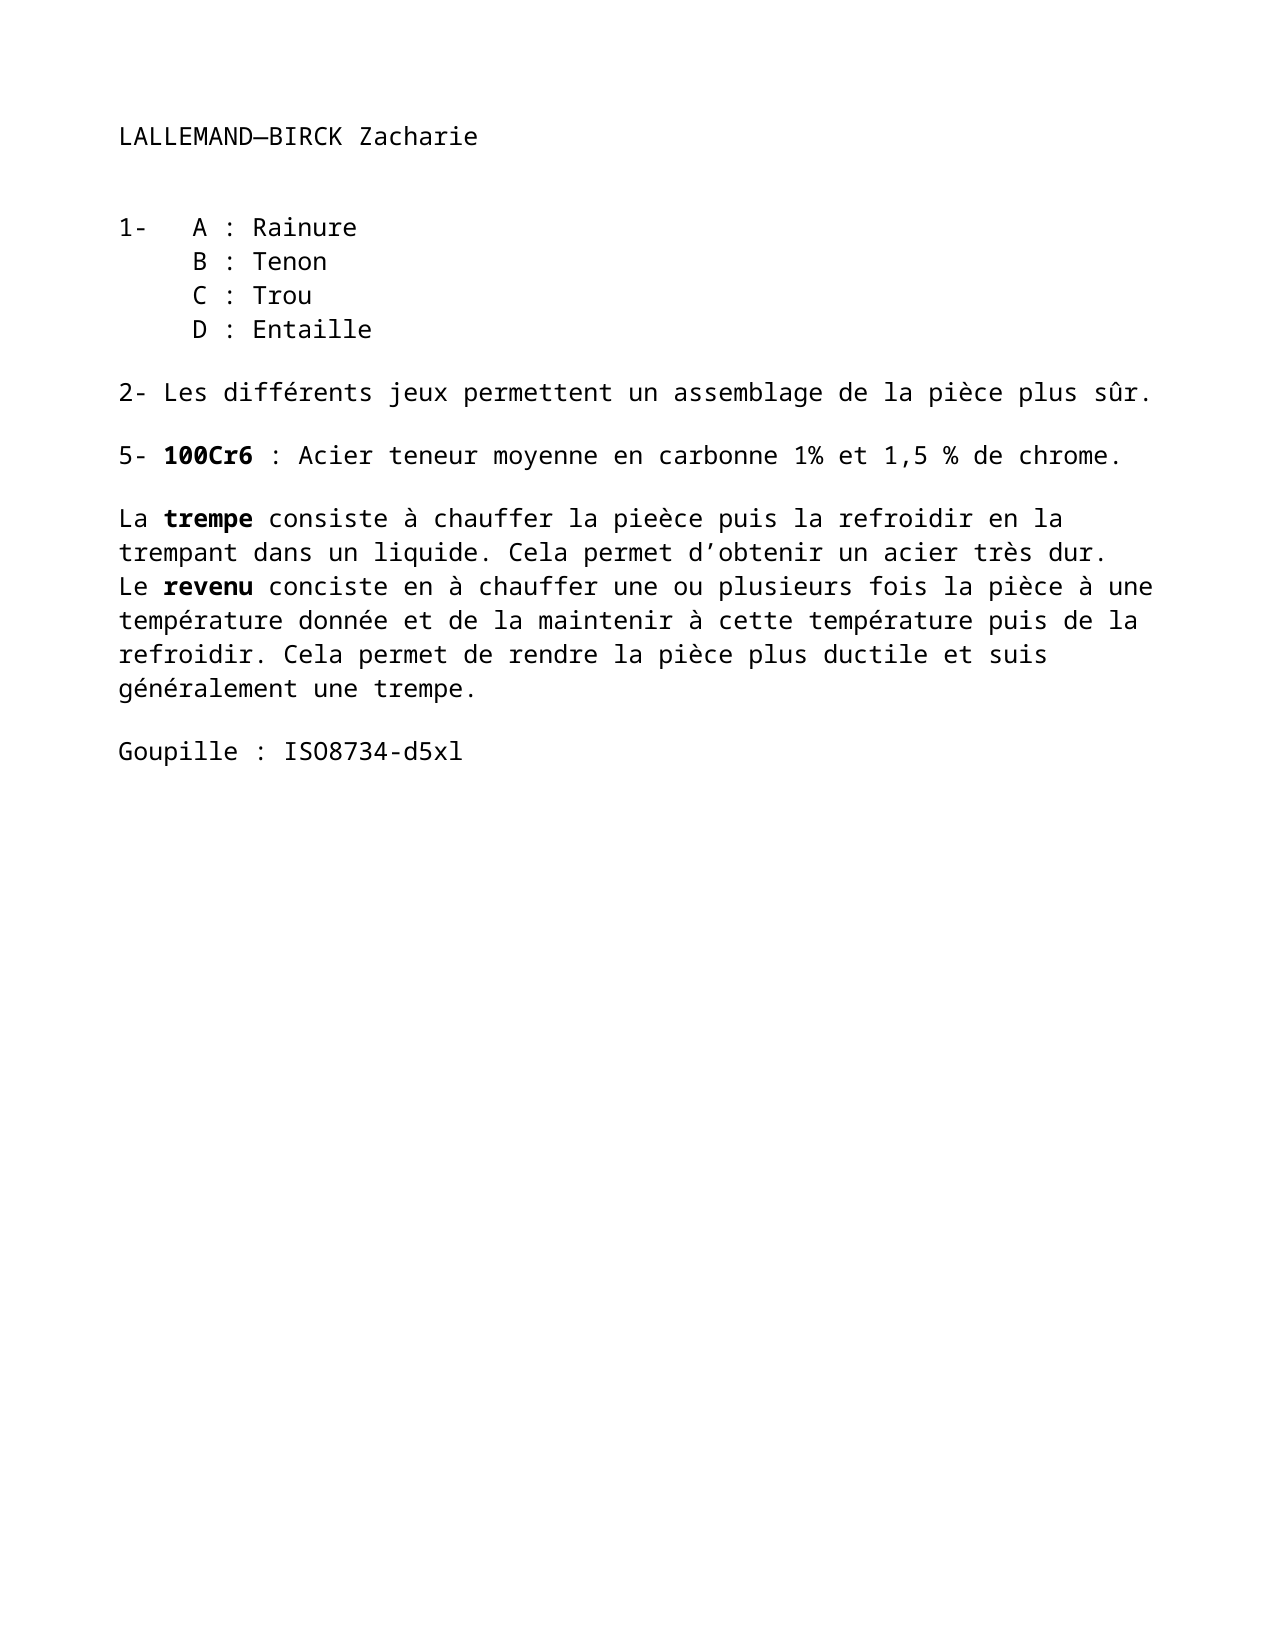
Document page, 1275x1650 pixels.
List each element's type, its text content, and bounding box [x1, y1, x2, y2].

text Le revenu conciste en à chauffer une ou plusieurs fois la pièce à une température donnée et de la maintenir à cette température puis de la refroidir. Cela permet de rendre la pièce plus ductile et suis généralement une trempe. [118, 568, 1157, 705]
text 5- 100Cr6 : Acier teneur moyenne en carbonne 1% et 1,5 % de chrome. [118, 437, 1157, 472]
text B : Tenon [118, 244, 1157, 278]
text 2- Les différents jeux permettent un assemblage de la pièce plus sûr. [118, 375, 1157, 409]
text 1- A : Rainure [118, 210, 1157, 244]
text D : Entaille [118, 312, 1157, 346]
text La trempe consiste à chauffer la pieèce puis la refroidir en la trempant dans un liquide. Cela permet d’obtenir un acier très dur. [118, 500, 1157, 568]
text C : Trou [118, 278, 1157, 312]
text Goupille : ISO8734-d5xl [118, 733, 1157, 767]
text LALLEMAND—BIRCK Zacharie [118, 118, 1157, 152]
